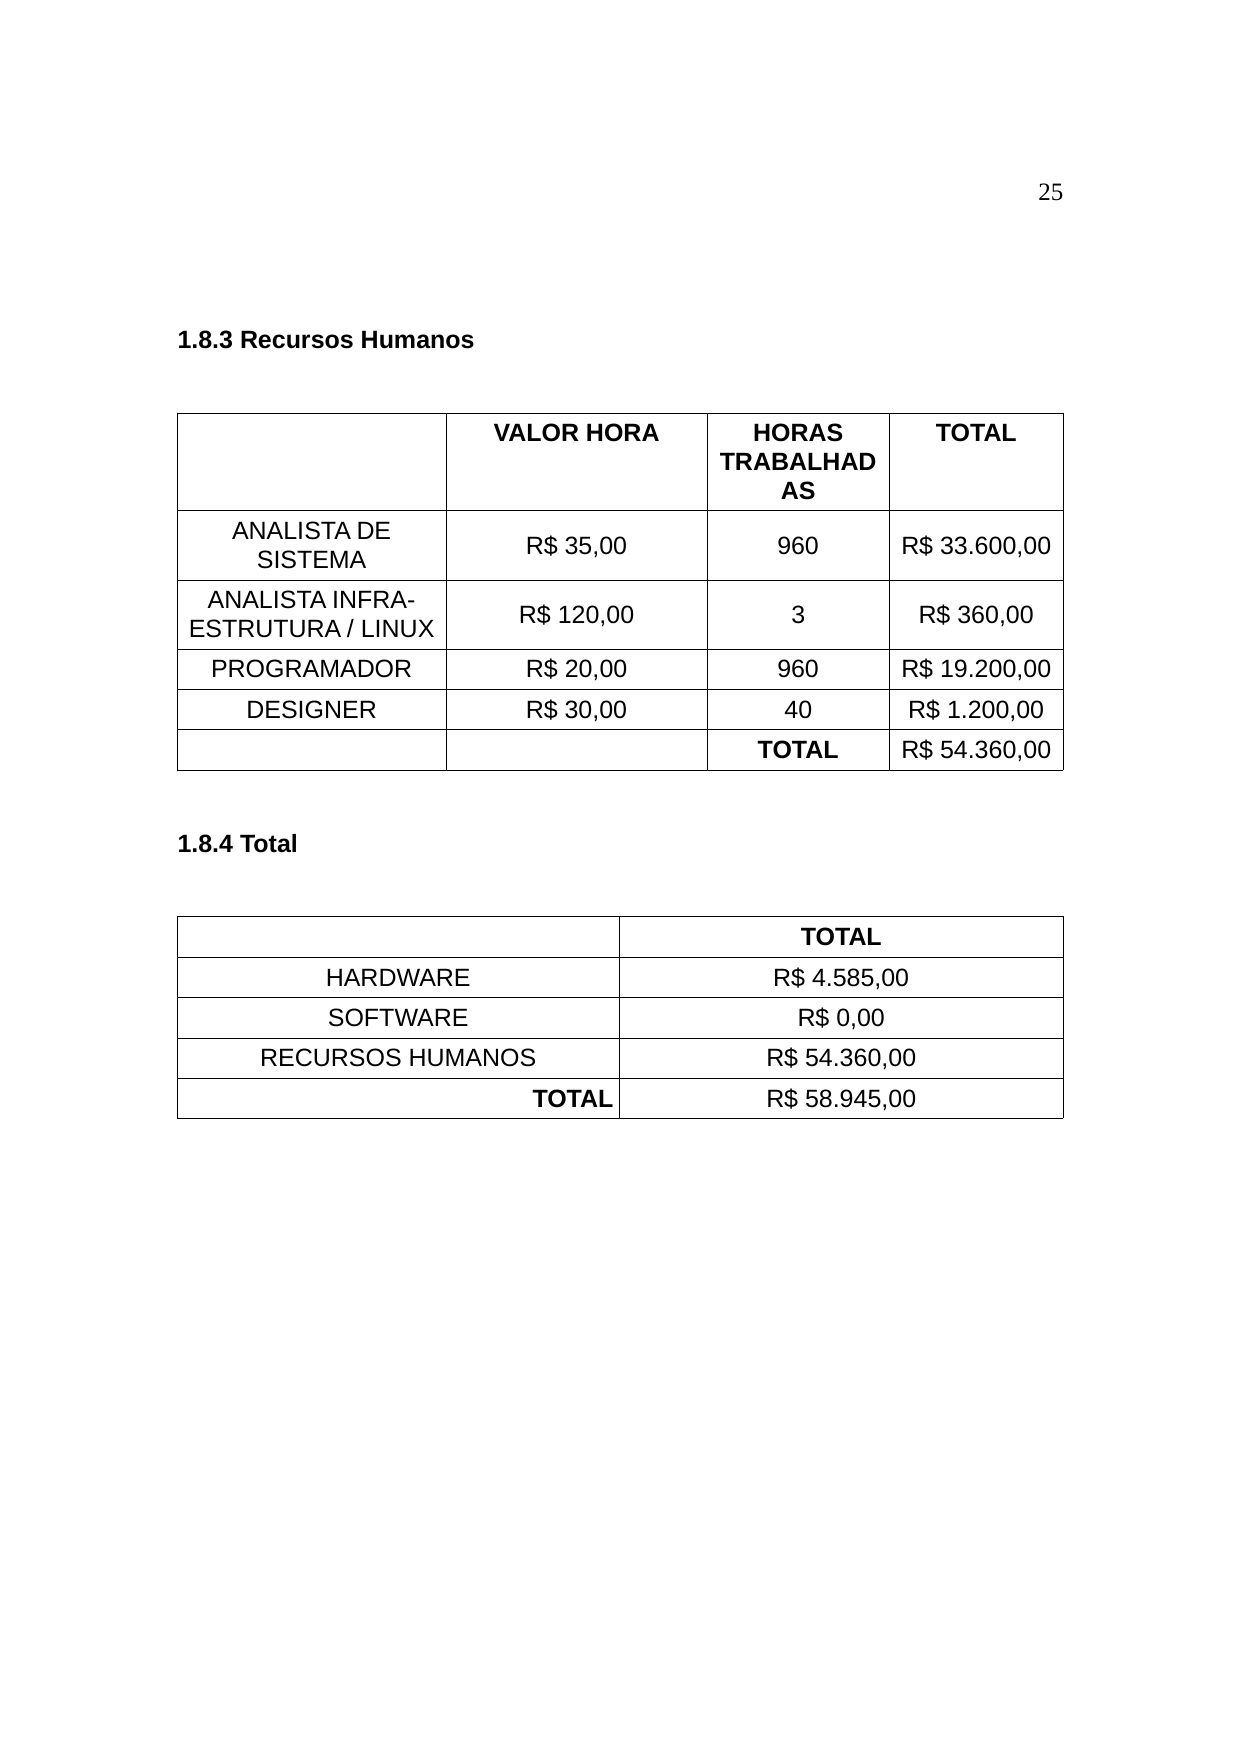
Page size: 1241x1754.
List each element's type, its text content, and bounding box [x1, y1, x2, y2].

table_cell R$ 360,00 [890, 581, 1063, 648]
subtitle Total [177, 829, 1063, 857]
table_header TOTAL [890, 414, 1063, 510]
table_cell R$ 20,00 [447, 650, 707, 689]
table_cell TOTAL [708, 730, 889, 769]
table_cell R$ 54.360,00 [890, 730, 1063, 769]
table_cell ANALISTA INFRA-ESTRUTURA / LINUX [178, 581, 446, 648]
table_cell [178, 730, 446, 769]
table_cell HARDWARE [178, 958, 619, 997]
table_header [178, 917, 619, 957]
table_cell R$ 0,00 [620, 998, 1063, 1037]
table_cell RECURSOS HUMANOS [178, 1039, 619, 1078]
subtitle Recursos Humanos [177, 325, 1063, 353]
table_cell [447, 730, 707, 769]
table_cell R$ 1.200,00 [890, 690, 1063, 729]
table_cell 960 [708, 511, 889, 579]
table_cell R$ 120,00 [447, 581, 707, 648]
table_cell 3 [708, 581, 889, 648]
table_header TOTAL [620, 917, 1063, 957]
table_cell R$ 35,00 [447, 511, 707, 579]
table_header HORAS TRABALHADAS [708, 414, 889, 510]
table_header VALOR HORA [447, 414, 707, 510]
table_cell 960 [708, 650, 889, 689]
table_cell DESIGNER [178, 690, 446, 729]
table_cell 40 [708, 690, 889, 729]
table_cell R$ 19.200,00 [890, 650, 1063, 689]
table_cell SOFTWARE [178, 998, 619, 1037]
table_cell R$ 30,00 [447, 690, 707, 729]
table_header [178, 414, 446, 510]
table_cell ANALISTA DE SISTEMA [178, 511, 446, 579]
table_cell R$ 4.585,00 [620, 958, 1063, 997]
table_cell PROGRAMADOR [178, 650, 446, 689]
table_cell R$ 33.600,00 [890, 511, 1063, 579]
table_cell R$ 58.945,00 [620, 1079, 1063, 1118]
table_cell TOTAL [178, 1079, 619, 1118]
table_cell R$ 54.360,00 [620, 1039, 1063, 1078]
